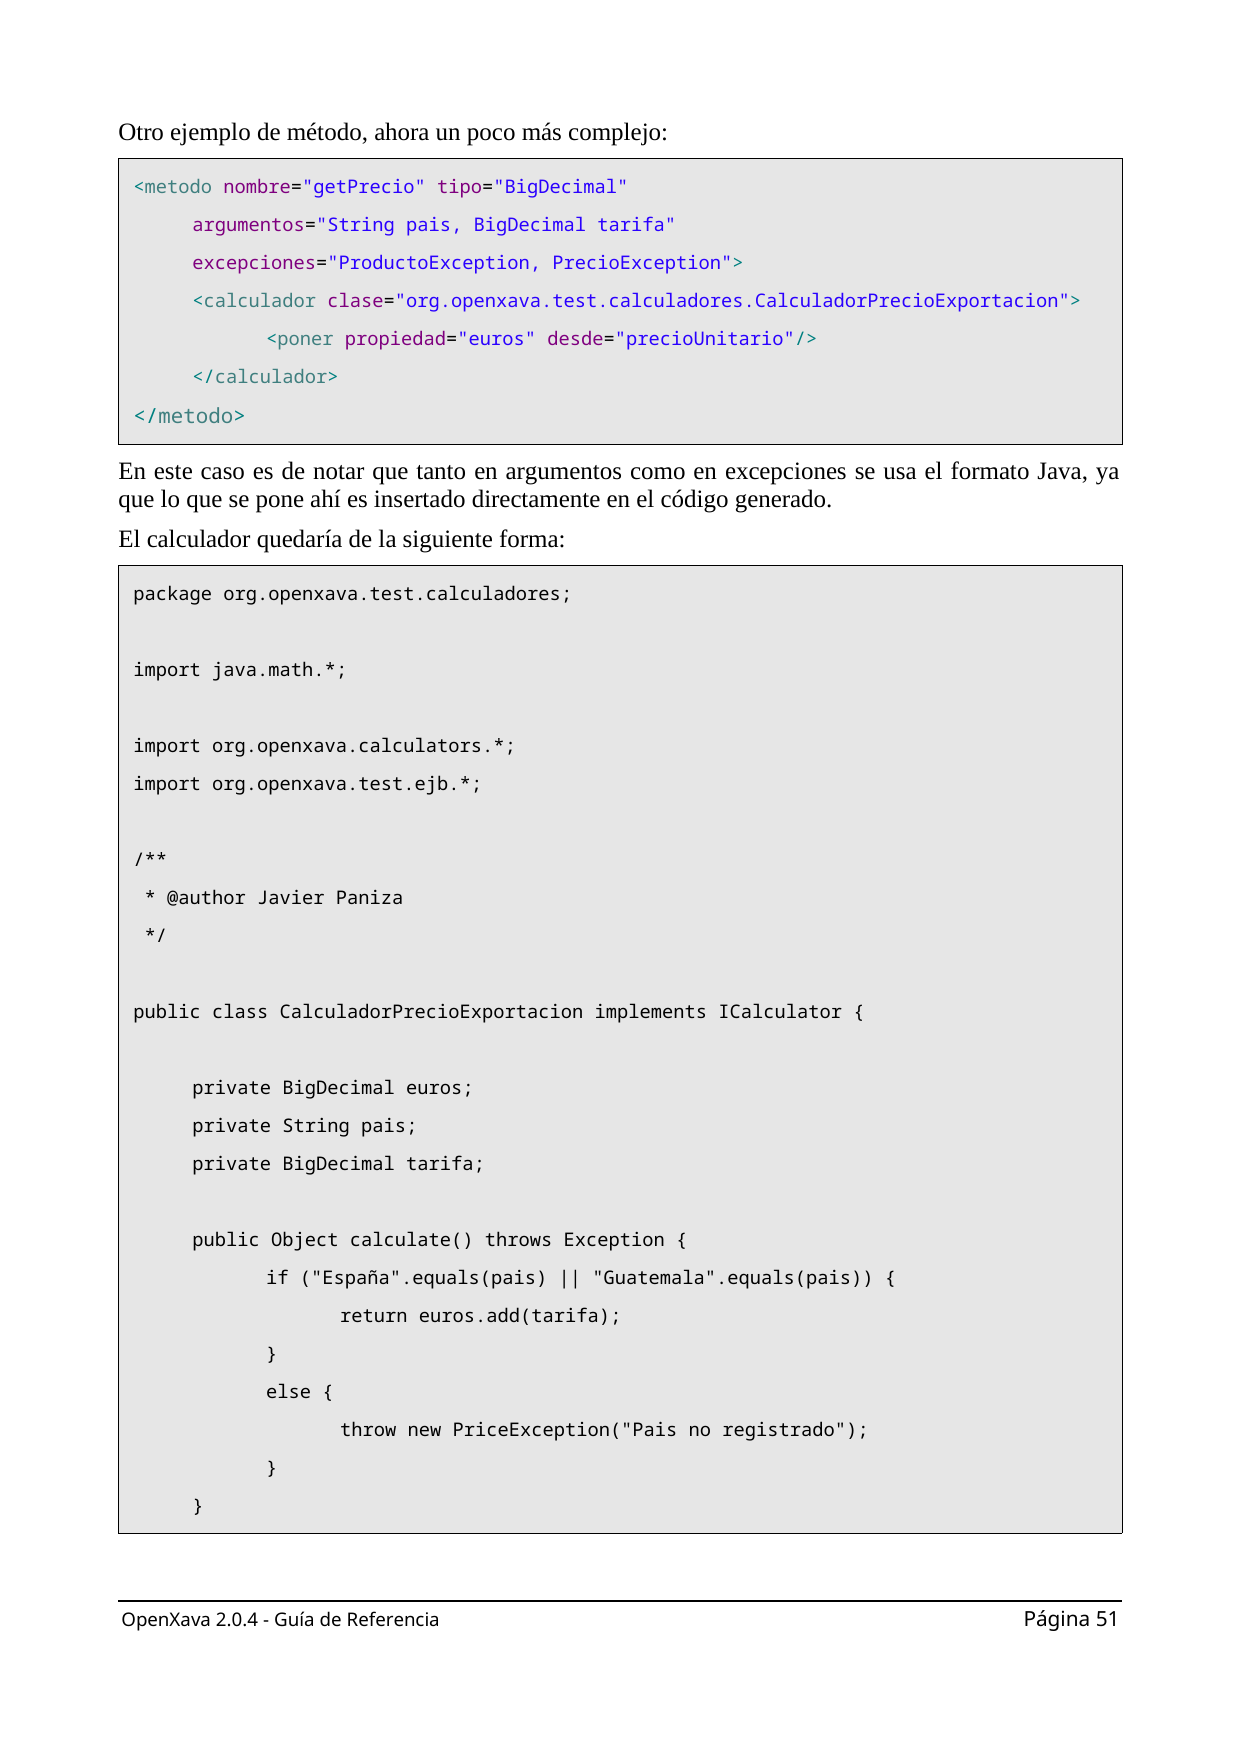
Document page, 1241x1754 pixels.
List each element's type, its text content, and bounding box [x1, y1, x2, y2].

text Otro ejemplo de método, ahora un poco más complejo: [118, 118, 1122, 146]
text private String pais; [119, 1097, 1122, 1135]
text } [119, 1326, 1122, 1363]
text <metodo nombre="getPrecio" tipo="BigDecimal" [119, 159, 1122, 196]
text private BigDecimal tarifa; [119, 1135, 1122, 1173]
text import java.math.*; [119, 641, 1122, 679]
text public class CalculadorPrecioExportacion implements ICalculator { [119, 983, 1122, 1021]
text El calculador quedaría de la siguiente forma: [118, 525, 1122, 553]
text else { [119, 1363, 1122, 1402]
text public Object calculate() throws Exception { [119, 1211, 1122, 1249]
text */ [119, 907, 1122, 945]
text excepciones="ProductoException, PrecioException"> [119, 234, 1122, 272]
text argumentos="String pais, BigDecimal tarifa" [119, 196, 1122, 234]
text /** [119, 831, 1122, 869]
text package org.openxava.test.calculadores; [119, 566, 1122, 603]
text * @author Javier Paniza [119, 869, 1122, 907]
text throw new PriceException("Pais no registrado"); [119, 1402, 1122, 1439]
text En este caso es de notar que tanto en argumentos como en excepciones se usa el formato Java, ya que lo que se pone ahí es insertado directamente en el código generado. [118, 457, 1122, 512]
text </calculador> [119, 348, 1122, 386]
text <calculador clase="org.openxava.test.calculadores.CalculadorPrecioExportacion"> [119, 272, 1122, 310]
text import org.openxava.test.ejb.*; [119, 755, 1122, 793]
text private BigDecimal euros; [119, 1059, 1122, 1097]
text } [119, 1478, 1122, 1533]
text </metodo> [119, 386, 1122, 444]
text if ("España".equals(pais) || "Guatemala".equals(pais)) { [119, 1249, 1122, 1287]
text return euros.add(tarifa); [119, 1287, 1122, 1326]
text import org.openxava.calculators.*; [119, 717, 1122, 755]
text <poner propiedad="euros" desde="precioUnitario"/> [119, 310, 1122, 348]
text } [119, 1439, 1122, 1478]
